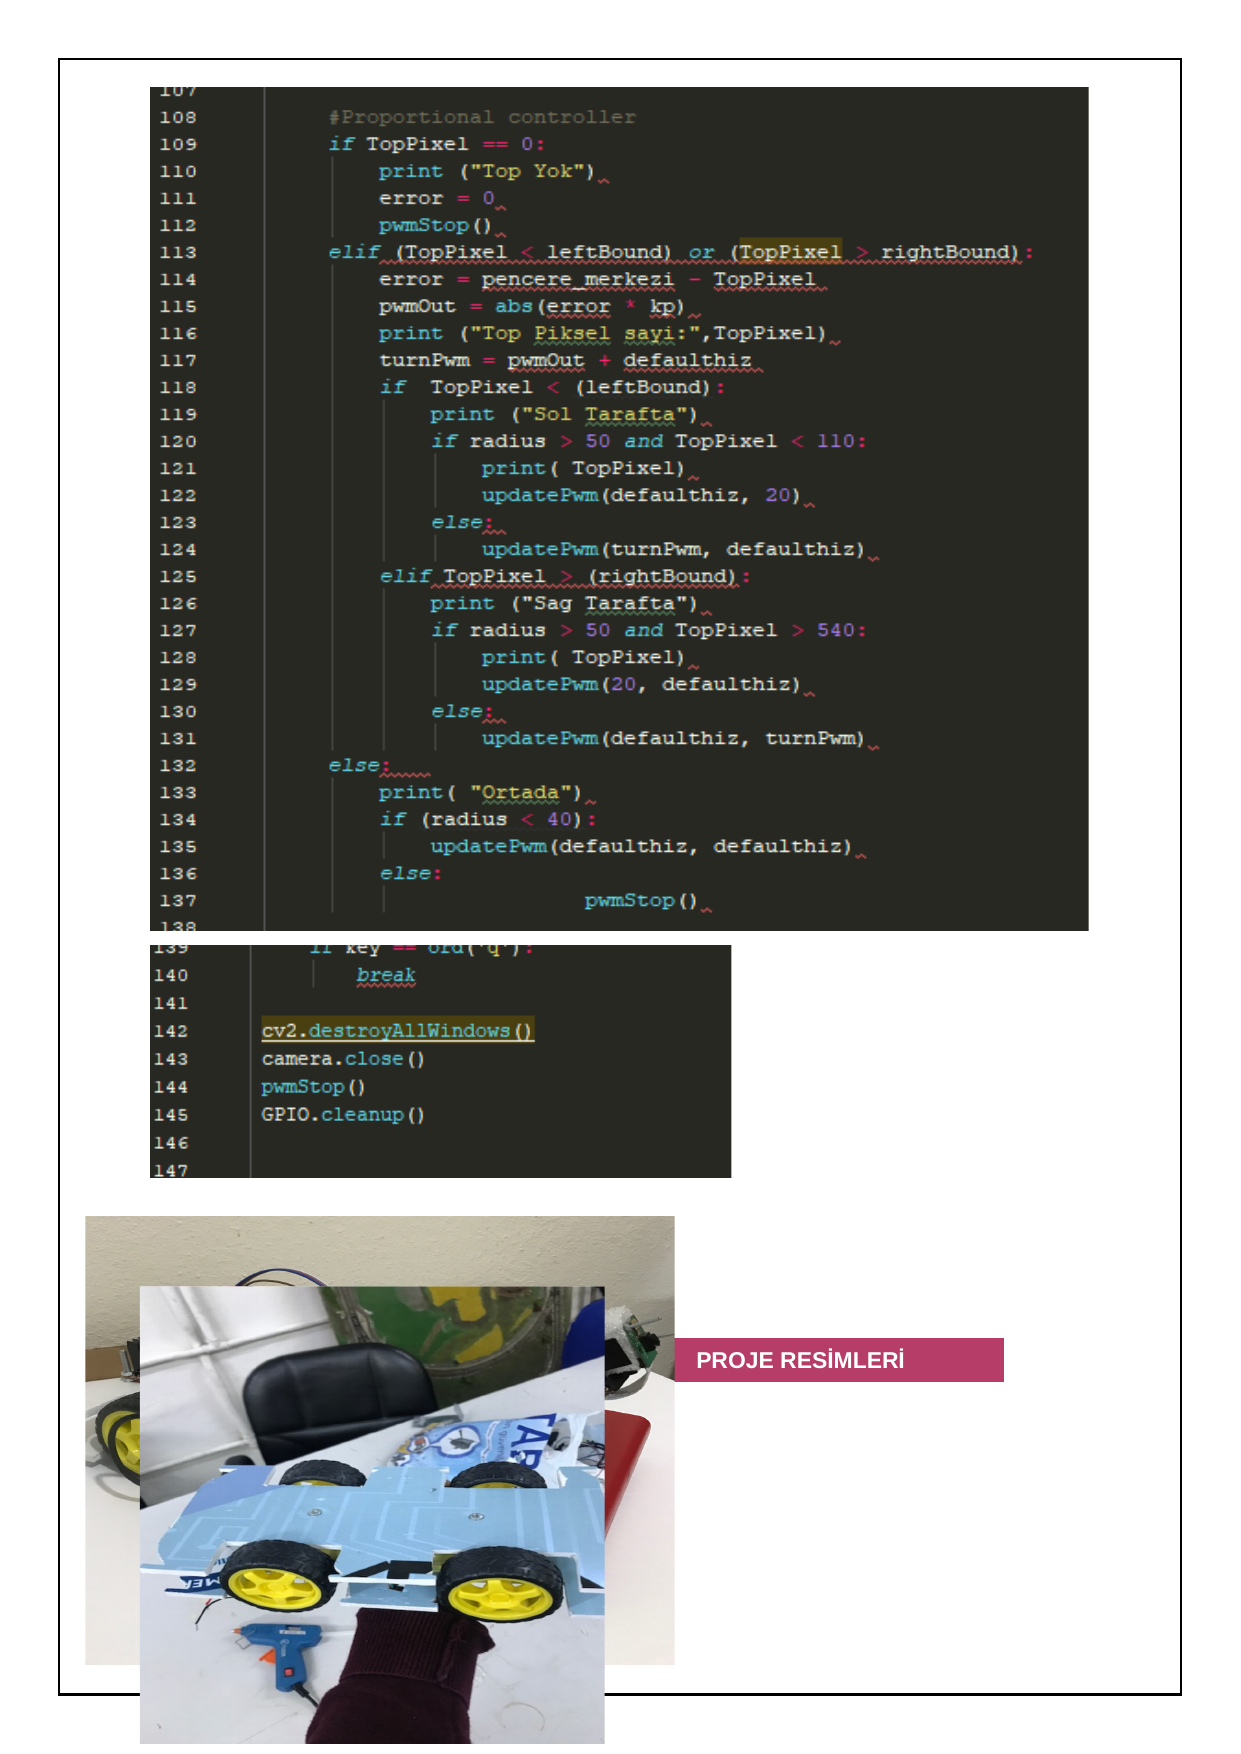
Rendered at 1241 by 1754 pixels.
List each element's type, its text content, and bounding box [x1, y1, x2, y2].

subtitle Proje Resimleri [675, 1339, 1003, 1381]
